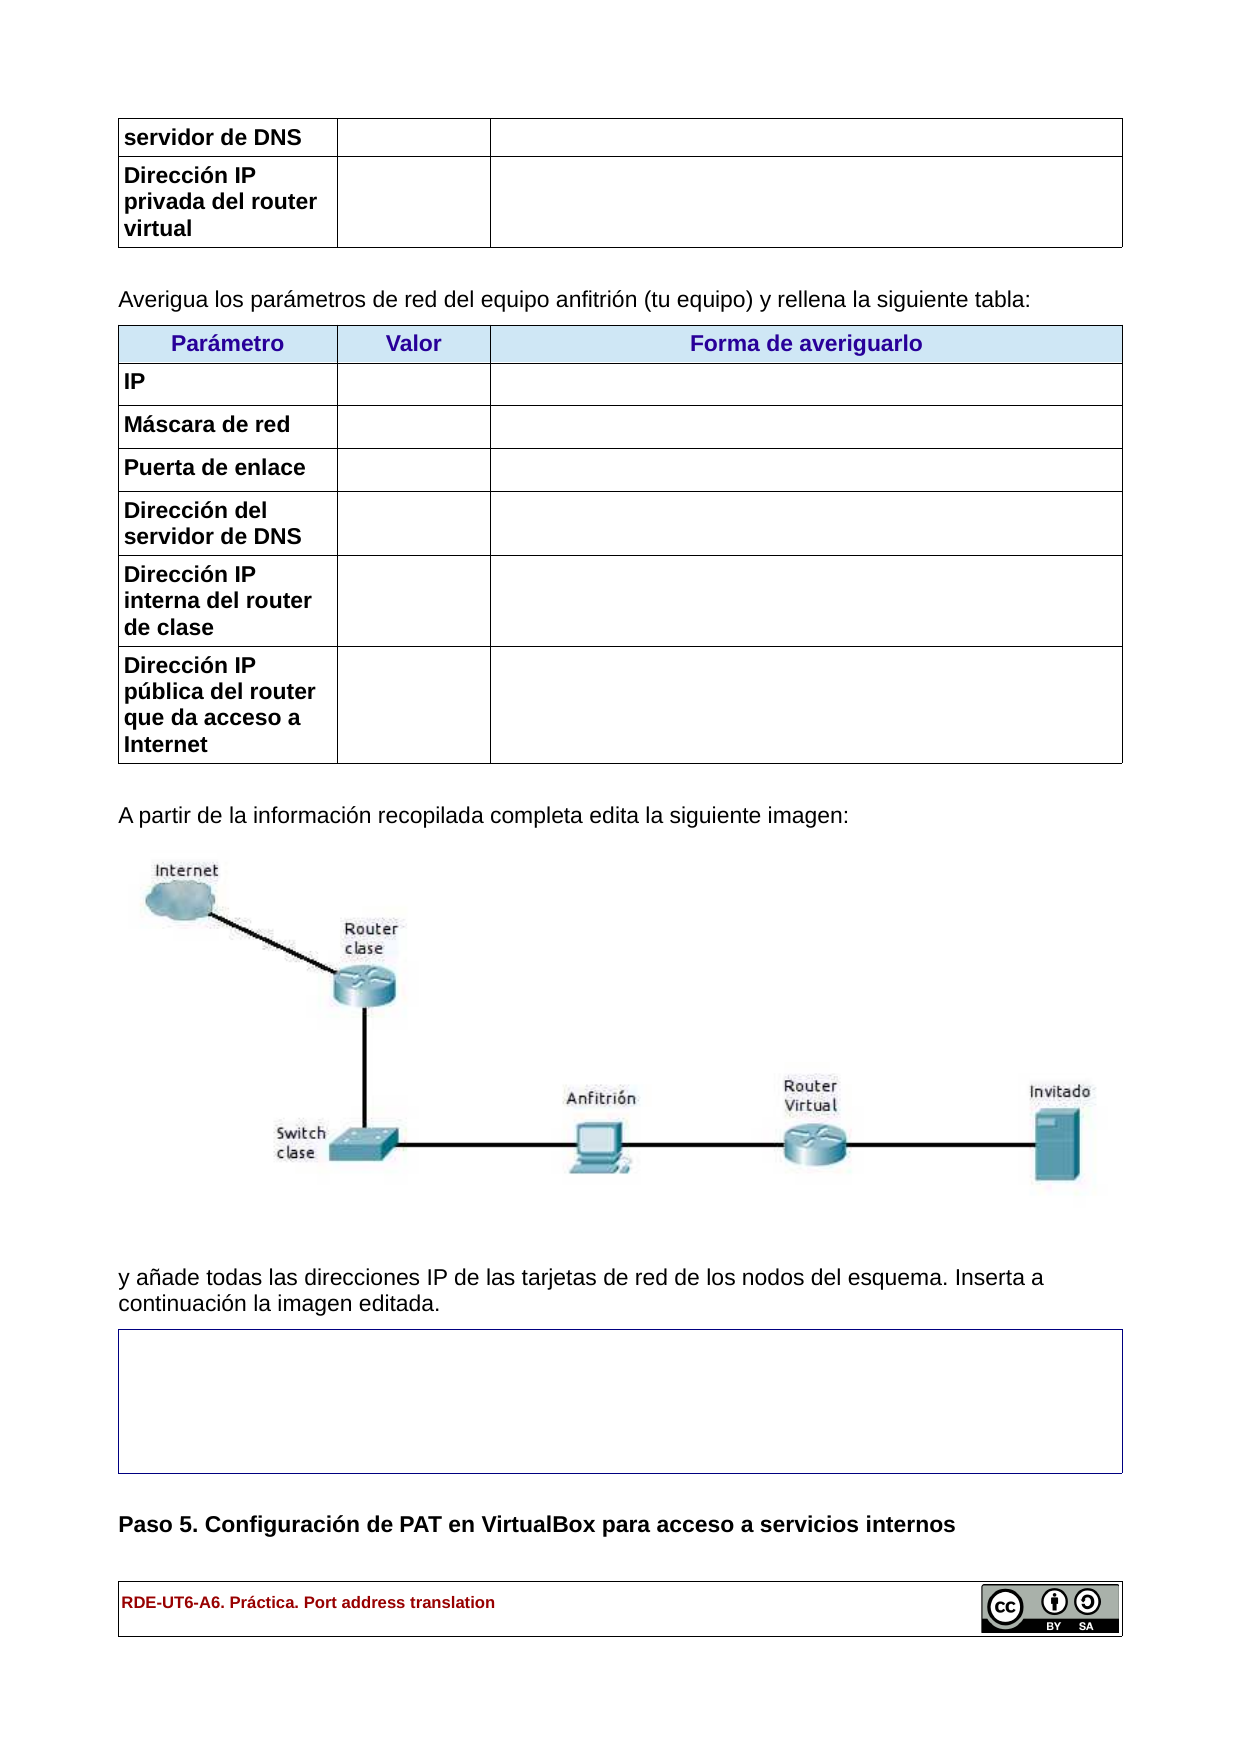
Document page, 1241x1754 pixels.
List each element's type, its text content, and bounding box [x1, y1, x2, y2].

table_cell [491, 647, 1122, 763]
picture [118, 840, 1123, 1264]
table_cell [338, 449, 490, 491]
table_header Parámetro [119, 326, 337, 362]
table_cell Dirección del servidor de DNS [119, 492, 337, 555]
table_cell [338, 119, 490, 156]
table_header Valor [338, 326, 490, 362]
table_cell Dirección IP pública del router que da acceso a Internet [119, 647, 337, 763]
table_cell [338, 647, 490, 763]
table_cell [491, 157, 1122, 247]
table_cell [338, 406, 490, 448]
table_cell [338, 157, 490, 247]
table_cell [338, 364, 490, 405]
text Paso 5. Configuración de PAT en VirtualBox para acceso a servicios internos [118, 1511, 1122, 1538]
table_cell [491, 449, 1122, 491]
table_cell [338, 556, 490, 646]
table_cell [491, 119, 1122, 156]
table_cell Dirección IP interna del router de clase [119, 556, 337, 646]
picture [981, 1584, 1119, 1633]
text Averigua los parámetros de red del equipo anfitrión (tu equipo) y rellena la siguiente tabla: [118, 286, 1122, 312]
table_cell IP [119, 364, 337, 405]
table_cell [338, 492, 490, 555]
table_cell servidor de DNS [119, 119, 337, 156]
table_cell Dirección IP privada del router virtual [119, 157, 337, 247]
table_cell [491, 492, 1122, 555]
table_cell [491, 406, 1122, 448]
text A partir de la información recopilada completa edita la siguiente imagen: [118, 802, 1122, 828]
table_cell [491, 364, 1122, 405]
table_cell [491, 556, 1122, 646]
table_header Forma de averiguarlo [491, 326, 1122, 362]
table_header [119, 1330, 1122, 1472]
table_cell Puerta de enlace [119, 449, 337, 491]
text y añade todas las direcciones IP de las tarjetas de red de los nodos del esquema. Inserta a continuación la imagen editada. [118, 1264, 1122, 1317]
table_cell Máscara de red [119, 406, 337, 448]
